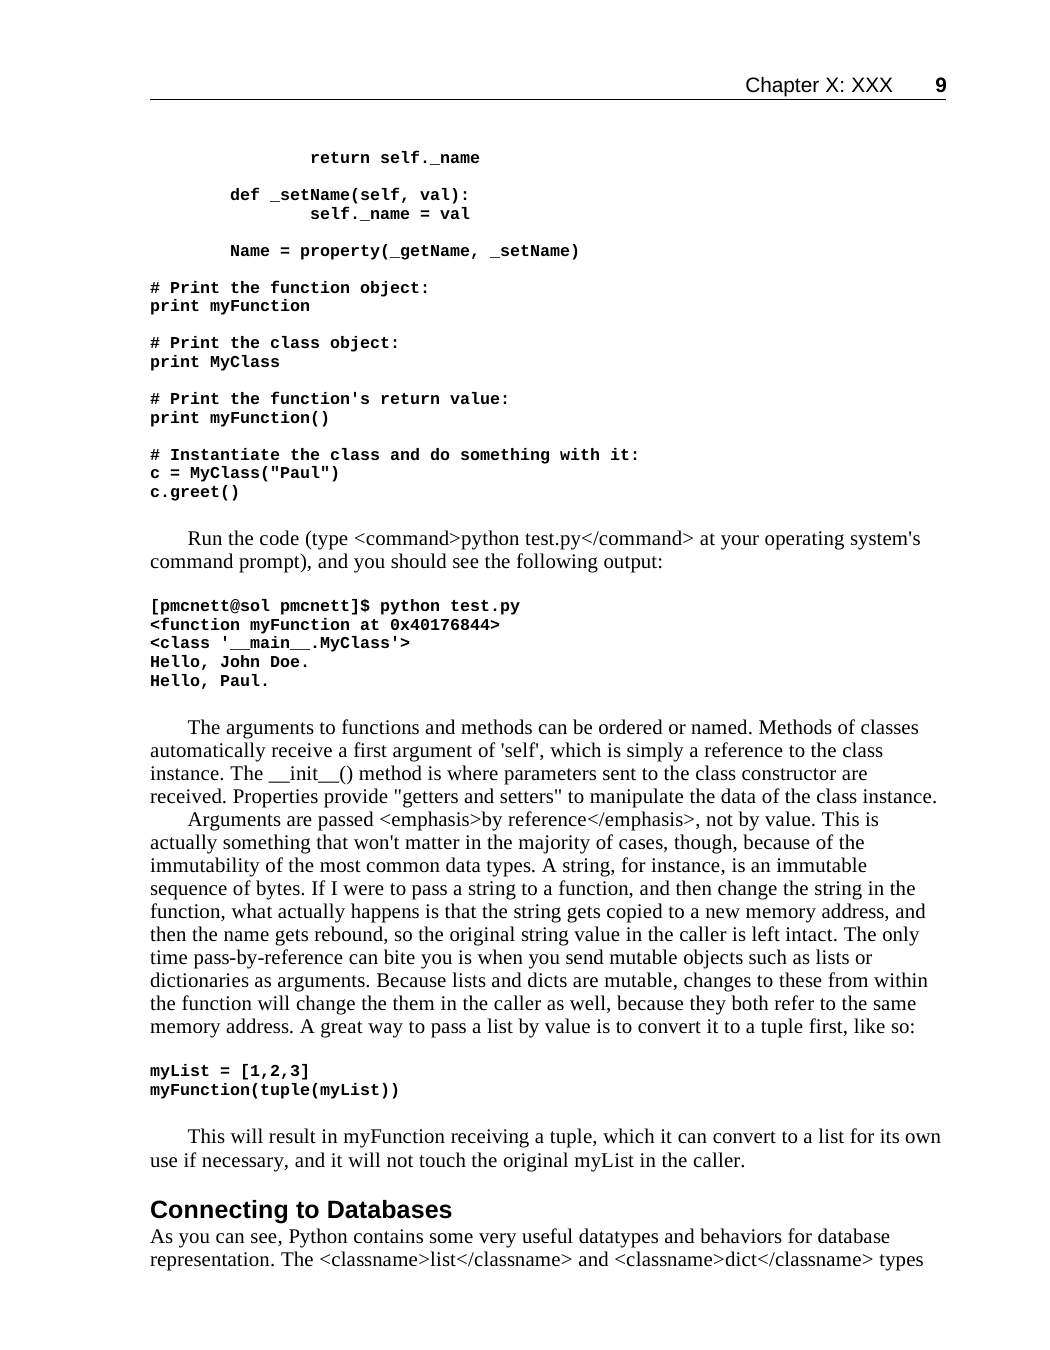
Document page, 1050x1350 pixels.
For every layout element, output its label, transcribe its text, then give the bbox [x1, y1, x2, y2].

text # Print the class object: [150, 335, 946, 354]
text print MyClass [150, 354, 946, 372]
text <function myFunction at 0x40176844> [150, 617, 946, 635]
text print myFunction [150, 298, 946, 317]
text Hello, Paul. [150, 672, 946, 691]
text myList = [1,2,3] [150, 1063, 946, 1082]
text Connecting to Databases [150, 1196, 946, 1224]
text Run the code (type <command>python test.py</command> at your operating system's command prompt), and you should see the following output: [150, 527, 946, 573]
text myFunction(tuple(myList)) [150, 1082, 946, 1100]
text The arguments to functions and methods can be ordered or named. Methods of classes automatically receive a first argument of 'self', which is simply a reference to the class instance. The __init__() method is where parameters sent to the class constructor are received. Properties provide "getters and setters" to manipulate the data of the class instance. [150, 716, 946, 808]
text c = MyClass("Paul") [150, 465, 946, 484]
text c.greet() [150, 484, 946, 502]
text # Print the function's return value: [150, 391, 946, 409]
text This will result in myFunction receiving a tuple, which it can convert to a list for its own use if necessary, and it will not touch the original myList in the caller. [150, 1125, 946, 1171]
text # Print the function object: [150, 280, 946, 298]
text Name = property(_getName, _setName) [150, 243, 946, 261]
text Hello, John Doe. [150, 654, 946, 672]
text As you can see, Python contains some very useful datatypes and behaviors for database representation. The <classname>list</classname> and <classname>dict</classname> types [150, 1224, 946, 1271]
text Arguments are passed <emphasis>by reference</emphasis>, not by value. This is actually something that won't matter in the majority of cases, though, because of the immutability of the most common data types. A string, for instance, is an immutable sequence of bytes. If I were to pass a string to a function, and then change the string in the function, what actually happens is that the string gets copied to a new memory address, and then the name gets rebound, so the original string value in the caller is left intact. The only time pass-by-reference can bite you is when you send mutable objects such as lists or dictionaries as arguments. Because lists and dicts are mutable, changes to these from within the function will change the them in the caller as well, because they both refer to the same memory address. A great way to pass a list by value is to convert it to a tuple first, like so: [150, 808, 946, 1038]
text def _setName(self, val): [150, 187, 946, 206]
text <class '__main__.MyClass'> [150, 635, 946, 654]
text return self._name [150, 150, 946, 168]
text # Instantiate the class and do something with it: [150, 447, 946, 465]
text self._name = val [150, 206, 946, 224]
text [pmcnett@sol pmcnett]$ python test.py [150, 598, 946, 617]
text print myFunction() [150, 409, 946, 428]
